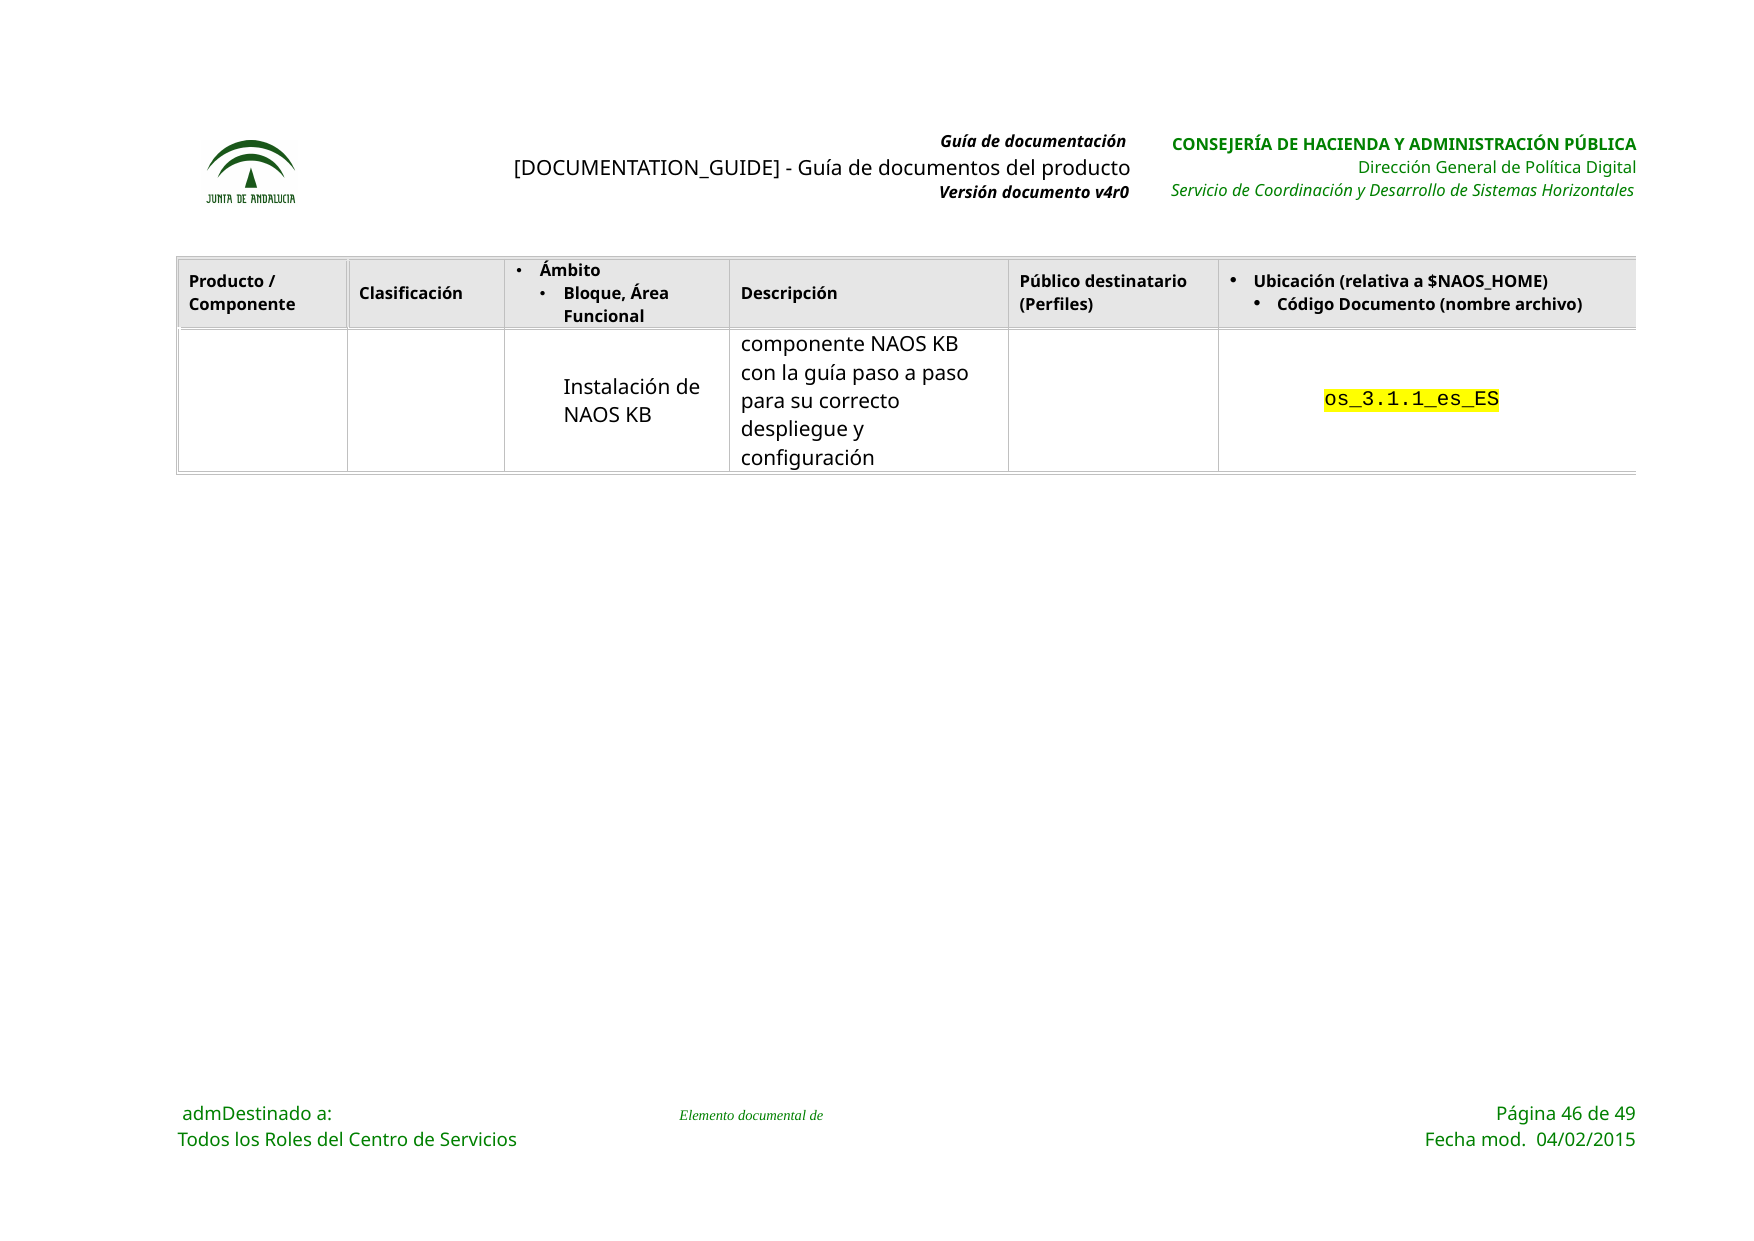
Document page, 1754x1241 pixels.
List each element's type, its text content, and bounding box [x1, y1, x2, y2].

table_cell componente NAOS KB con la guía paso a paso para su correcto despliegue y configuración [730, 330, 1008, 471]
table_header Ubicación (relativa a $NAOS_HOME) Código Documento (nombre archivo) [1219, 260, 1636, 327]
table_cell [348, 330, 504, 471]
table_cell [177, 327, 347, 471]
picture [201, 140, 298, 207]
table_header Público destinatario (Perfiles) [1009, 260, 1218, 327]
table_header Producto / Componente [177, 257, 348, 327]
table_cell [1009, 330, 1218, 471]
table_header Clasificación [348, 260, 504, 327]
table_cell os_3.1.1_es_ES [1219, 330, 1636, 471]
table_header Descripción [730, 260, 1008, 327]
table_cell Instalación de NAOS KB Guía de Instalación de NAOS KB [505, 330, 729, 471]
table_header Ámbito Bloque, Área Funcional [505, 260, 729, 327]
